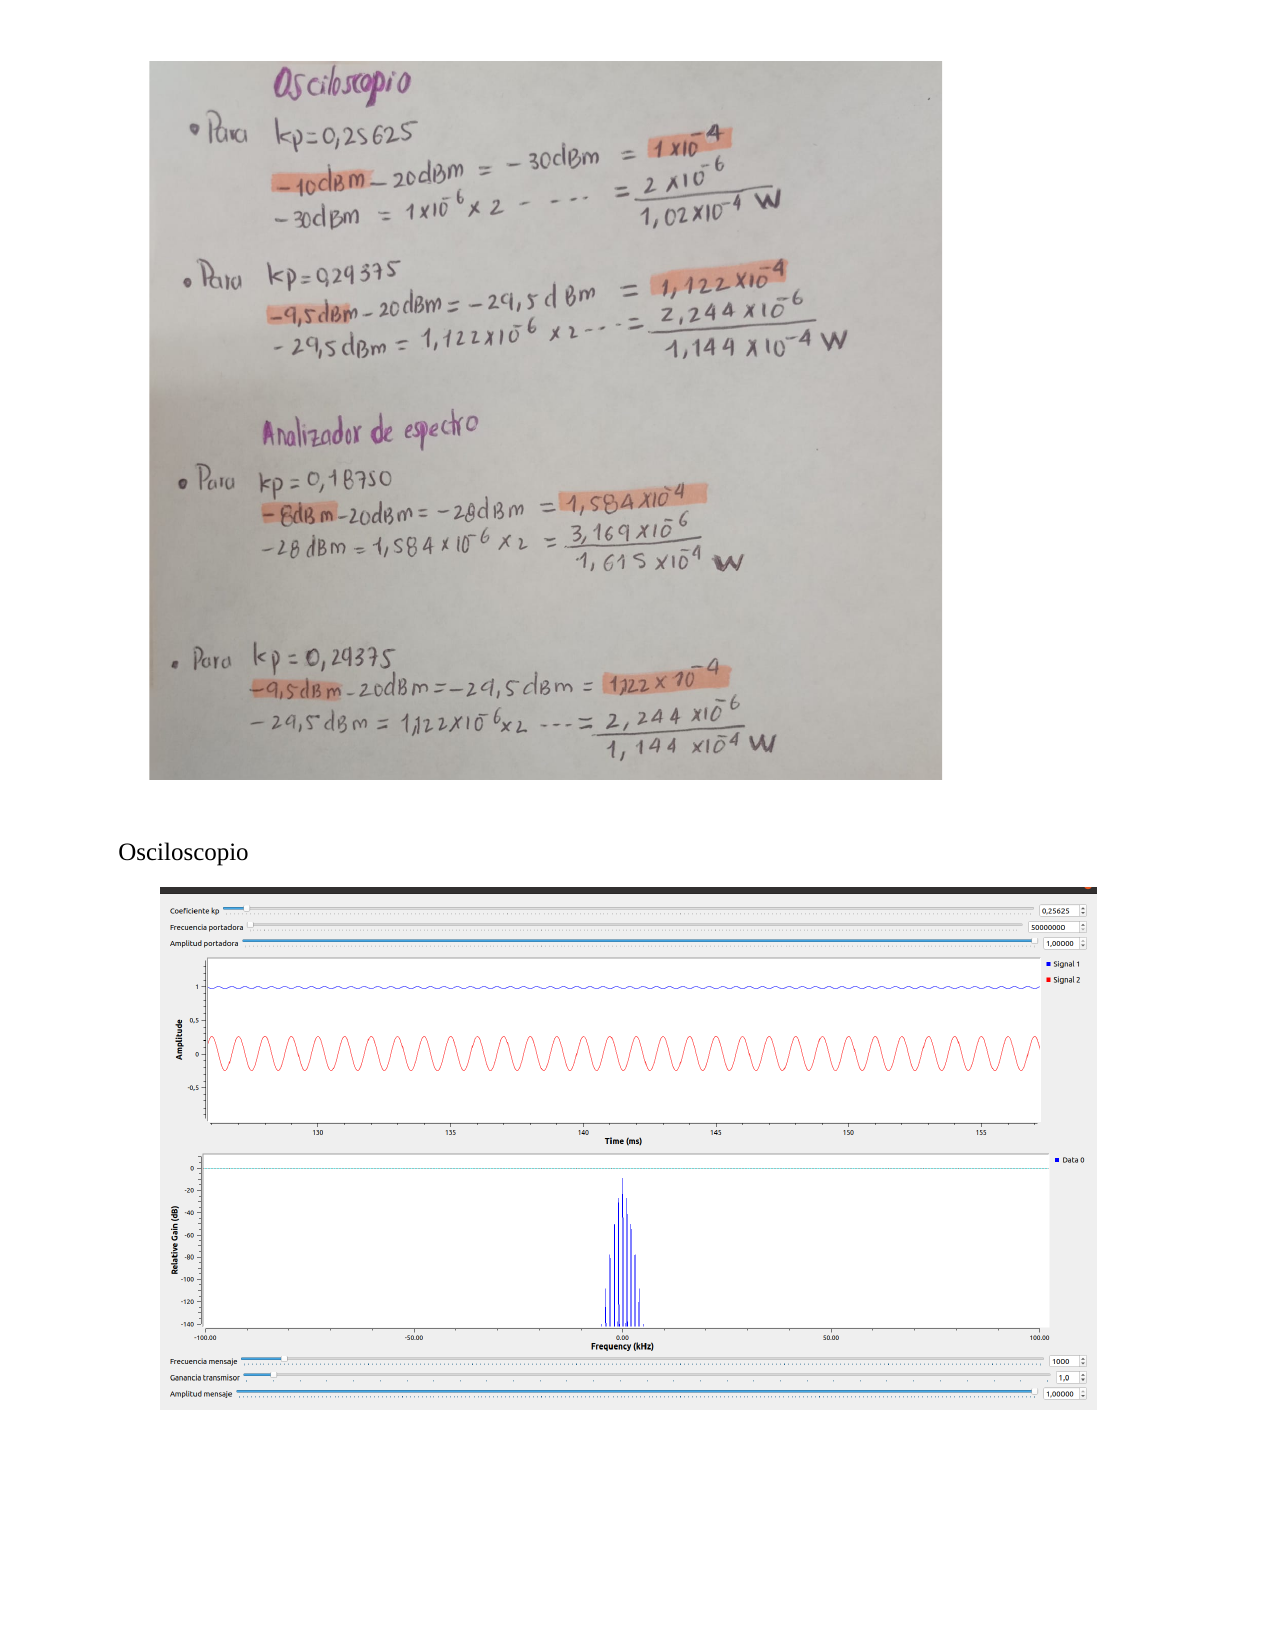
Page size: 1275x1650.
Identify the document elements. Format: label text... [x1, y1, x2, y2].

text Osciloscopio [118, 837, 1157, 866]
picture [160, 887, 1097, 1410]
picture [149, 61, 943, 780]
